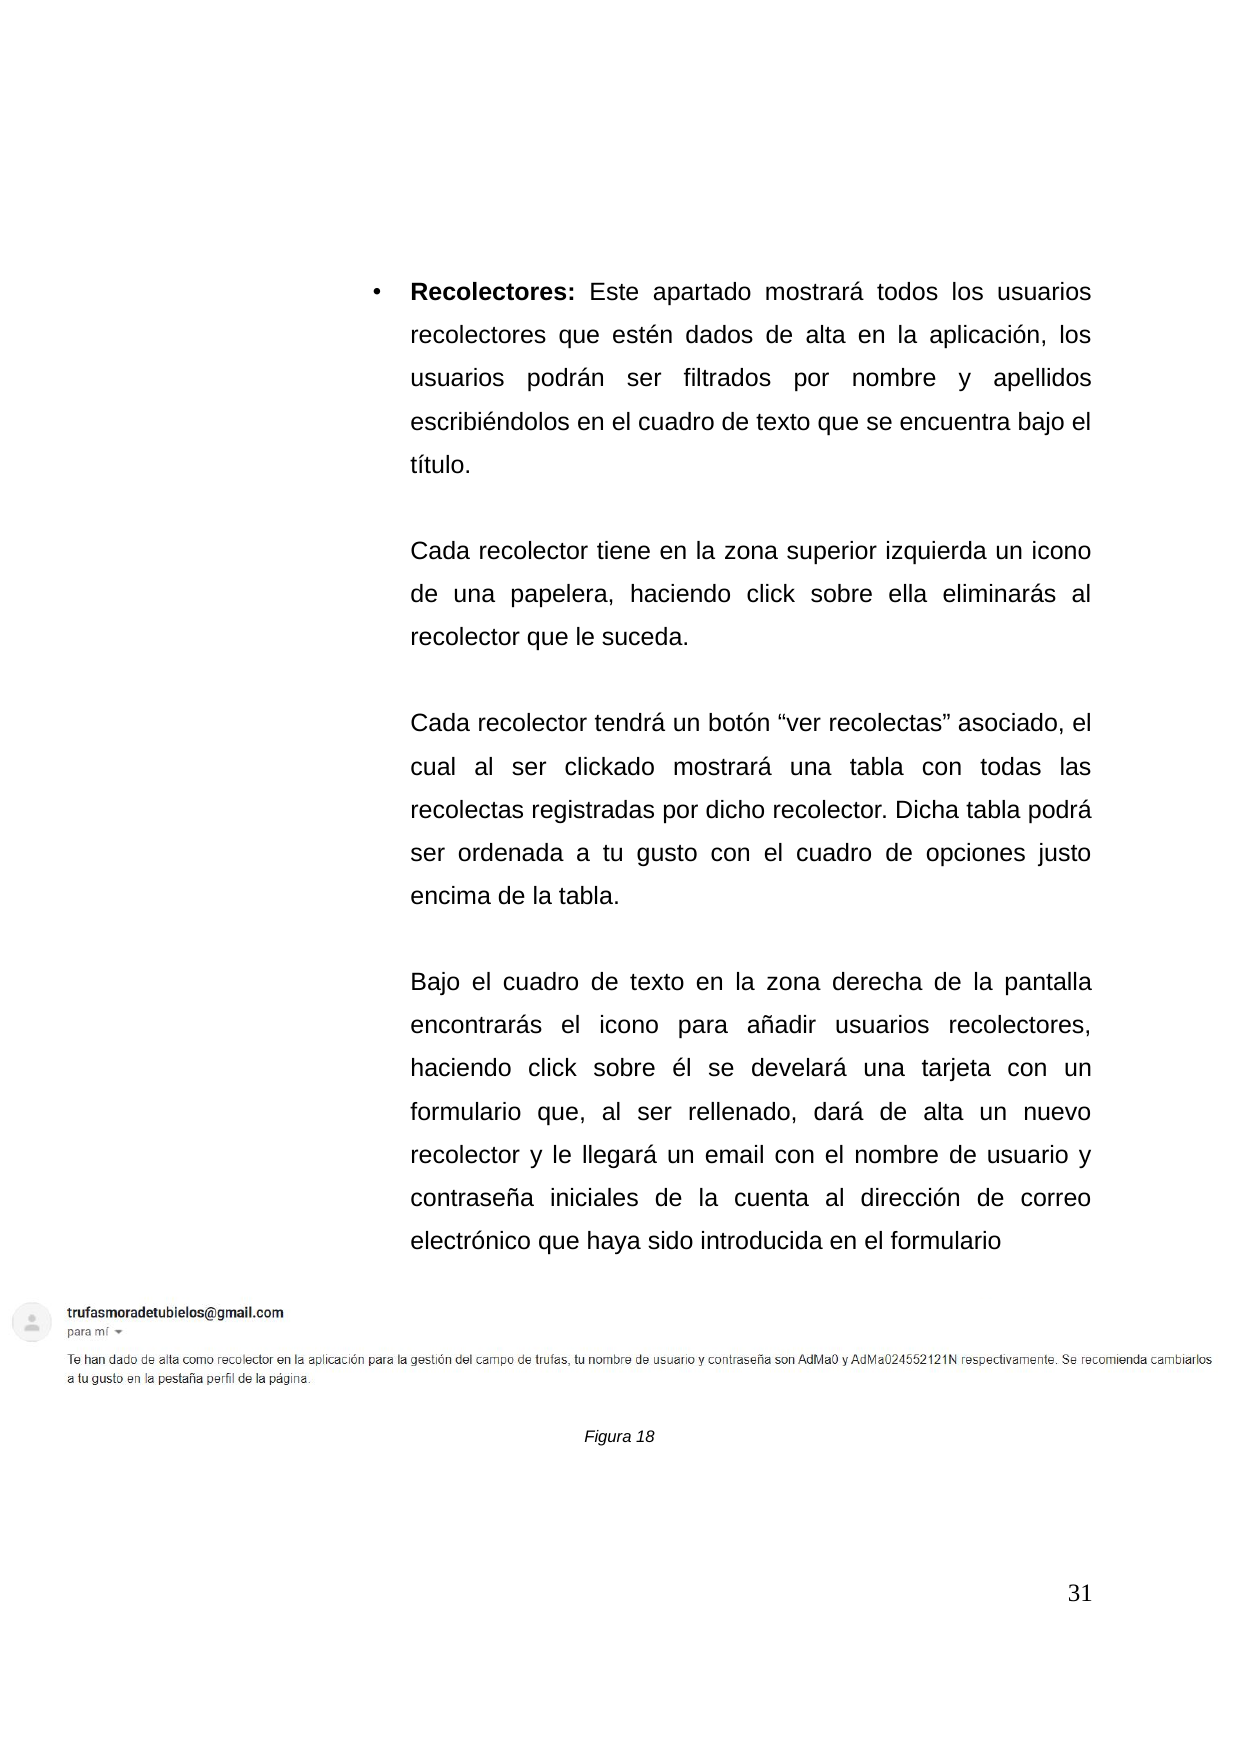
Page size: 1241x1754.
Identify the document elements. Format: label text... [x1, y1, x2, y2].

text Figura 18 [148, 1417, 1093, 1446]
list Cada recolector tiene en la zona superior izquierda un icono de una papelera, haciendo click sobre ella eliminarás al recolector que le suceda. [373, 536, 1093, 651]
list Recolectores: Este apartado mostrará todos los usuarios recolectores que estén dados de alta en la aplicación, los usuarios podrán ser filtrados por nombre y apellidos escribiéndolos en el cuadro de texto que se encuentra bajo el título. [373, 277, 1093, 478]
list Cada recolector tendrá un botón “ver recolectas” asociado, el cual al ser clickado mostrará una tabla con todas las recolectas registradas por dicho recolector. Dicha tabla podrá ser ordenada a tu gusto con el cuadro de opciones justo encima de la tabla. [373, 708, 1093, 909]
text [148, 1269, 1093, 1284]
picture [1, 1284, 1224, 1417]
list Bajo el cuadro de texto en la zona derecha de la pantalla encontrarás el icono para añadir usuarios recolectores, haciendo click sobre él se develará una tarjeta con un formulario que, al ser rellenado, dará de alta un nuevo recolector y le llegará un email con el nombre de usuario y contraseña iniciales de la cuenta al dirección de correo electrónico que haya sido introducida en el formulario [373, 967, 1093, 1254]
